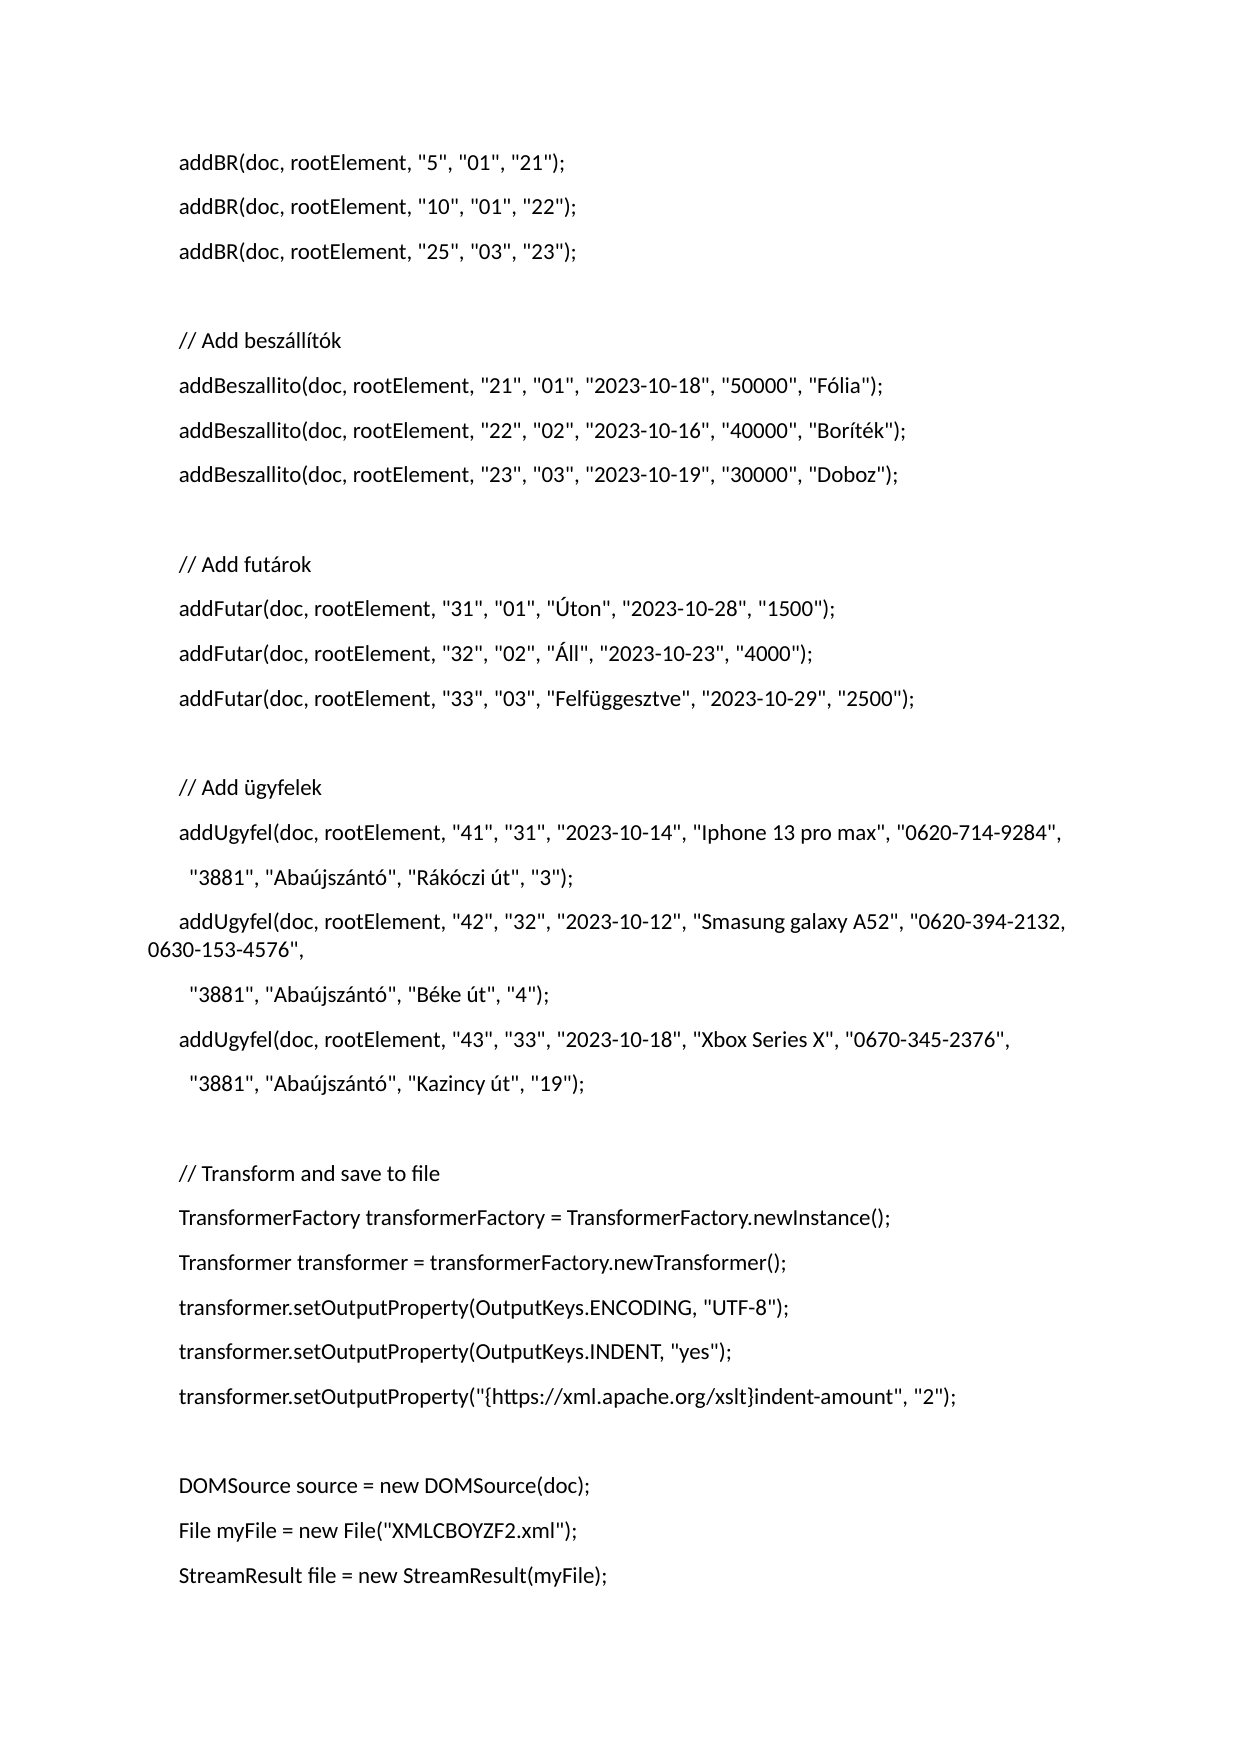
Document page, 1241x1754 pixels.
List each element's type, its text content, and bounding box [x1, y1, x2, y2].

text addFutar(doc, rootElement, "32", "02", "Áll", "2023-10-23", "4000"); [148, 639, 1093, 667]
text transformer.setOutputProperty("{https://xml.apache.org/xslt}indent-amount", "2"); [148, 1382, 1093, 1410]
text addBR(doc, rootElement, "10", "01", "22"); [148, 192, 1093, 220]
text // Add beszállítók [148, 326, 1093, 354]
text File myFile = new File("XMLCBOYZF2.xml"); [148, 1516, 1093, 1544]
text addUgyfel(doc, rootElement, "42", "32", "2023-10-12", "Smasung galaxy A52", "0620-394-2132, 0630-153-4576", [148, 907, 1093, 963]
text transformer.setOutputProperty(OutputKeys.ENCODING, "UTF-8"); [148, 1293, 1093, 1321]
text addBeszallito(doc, rootElement, "23", "03", "2023-10-19", "30000", "Doboz"); [148, 460, 1093, 488]
text Transformer transformer = transformerFactory.newTransformer(); [148, 1248, 1093, 1276]
text // Add ügyfelek [148, 773, 1093, 801]
text addBeszallito(doc, rootElement, "22", "02", "2023-10-16", "40000", "Boríték"); [148, 416, 1093, 444]
text TransformerFactory transformerFactory = TransformerFactory.newInstance(); [148, 1203, 1093, 1231]
text "3881", "Abaújszántó", "Rákóczi út", "3"); [148, 863, 1093, 891]
text StreamResult file = new StreamResult(myFile); [148, 1561, 1093, 1589]
text // Add futárok [148, 550, 1093, 578]
text addBR(doc, rootElement, "5", "01", "21"); [148, 148, 1093, 176]
text addFutar(doc, rootElement, "33", "03", "Felfüggesztve", "2023-10-29", "2500"); [148, 684, 1093, 712]
text addBeszallito(doc, rootElement, "21", "01", "2023-10-18", "50000", "Fólia"); [148, 371, 1093, 399]
text addUgyfel(doc, rootElement, "41", "31", "2023-10-14", "Iphone 13 pro max", "0620-714-9284", [148, 818, 1093, 846]
text "3881", "Abaújszántó", "Béke út", "4"); [148, 980, 1093, 1008]
text "3881", "Abaújszántó", "Kazincy út", "19"); [148, 1069, 1093, 1097]
text addUgyfel(doc, rootElement, "43", "33", "2023-10-18", "Xbox Series X", "0670-345-2376", [148, 1025, 1093, 1053]
text transformer.setOutputProperty(OutputKeys.INDENT, "yes"); [148, 1337, 1093, 1366]
text addBR(doc, rootElement, "25", "03", "23"); [148, 237, 1093, 265]
text DOMSource source = new DOMSource(doc); [148, 1472, 1093, 1499]
text addFutar(doc, rootElement, "31", "01", "Úton", "2023-10-28", "1500"); [148, 594, 1093, 622]
text // Transform and save to file [148, 1159, 1093, 1187]
